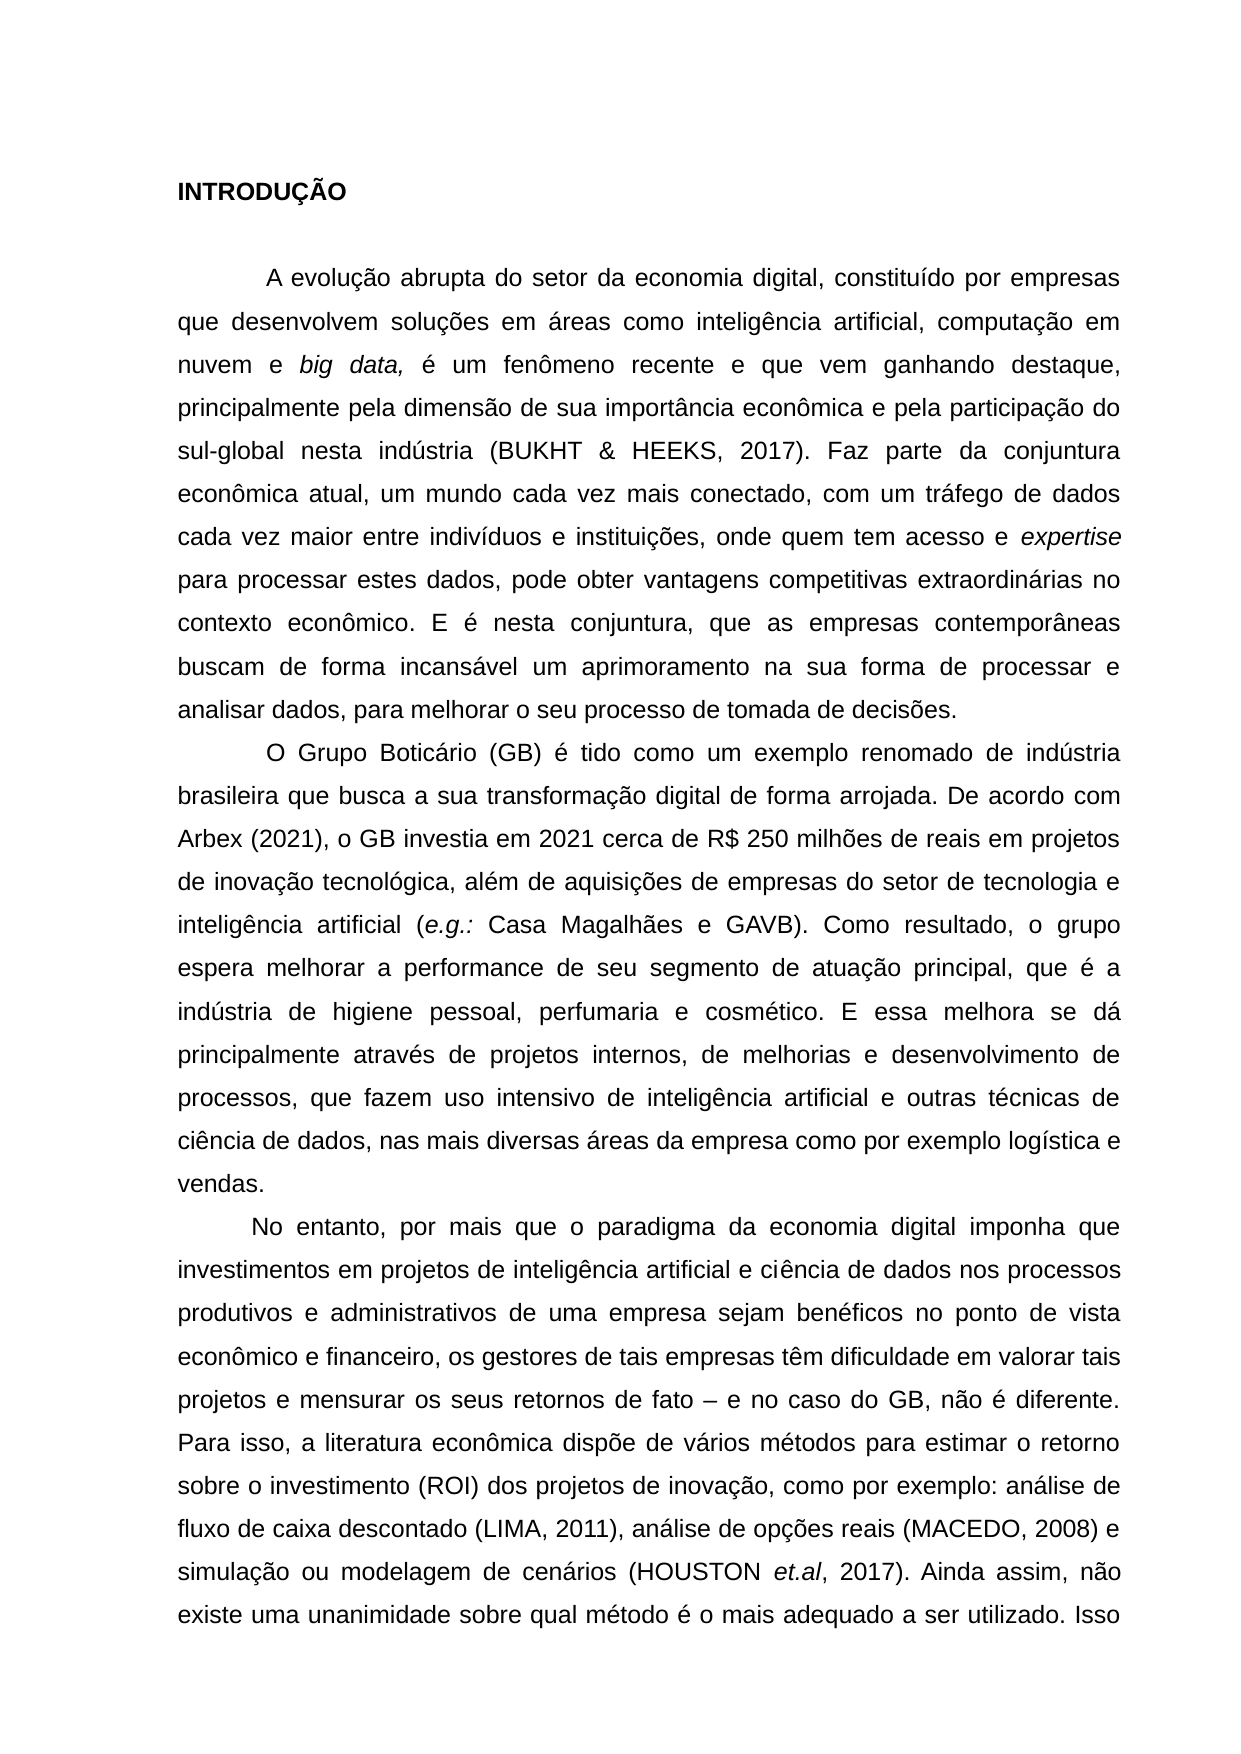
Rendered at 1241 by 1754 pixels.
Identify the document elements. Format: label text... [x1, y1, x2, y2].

subtitle INTRODUÇÃO [177, 177, 1122, 206]
text No entanto, por mais que o paradigma da economia digital imponha que investimentos em projetos de inteligência artificial e ciência de dados nos processos produtivos e administrativos de uma empresa sejam benéficos no ponto de vista econômico e financeiro, os gestores de tais empresas têm dificuldade em valorar tais projetos e mensurar os seus retornos de fato – e no caso do GB, não é diferente. Para isso, a literatura econômica dispõe de vários métodos para estimar o retorno sobre o investimento (ROI) dos projetos de inovação, como por exemplo: análise de fluxo de caixa descontado (LIMA, 2011), análise de opções reais (MACEDO, 2008) e simulação ou modelagem de cenários (HOUSTON et.al, 2017). Ainda assim, não existe uma unanimidade sobre qual método é o mais adequado a ser utilizado. Isso [177, 1212, 1122, 1629]
text O Grupo Boticário (GB) é tido como um exemplo renomado de indústria brasileira que busca a sua transformação digital de forma arrojada. De acordo com Arbex (2021), o GB investia em 2021 cerca de R$ 250 milhões de reais em projetos de inovação tecnológica, além de aquisições de empresas do setor de tecnologia e inteligência artificial (e.g.: Casa Magalhães e GAVB). Como resultado, o grupo espera melhorar a performance de seu segmento de atuação principal, que é a indústria de higiene pessoal, perfumaria e cosmético. E essa melhora se dá principalmente através de projetos internos, de melhorias e desenvolvimento de processos, que fazem uso intensivo de inteligência artificial e outras técnicas de ciência de dados, nas mais diversas áreas da empresa como por exemplo logística e vendas. [177, 738, 1122, 1198]
text A evolução abrupta do setor da economia digital, constituído por empresas que desenvolvem soluções em áreas como inteligência artificial, computação em nuvem e big data, é um fenômeno recente e que vem ganhando destaque, principalmente pela dimensão de sua importância econômica e pela participação do sul-global nesta indústria (BUKHT & HEEKS, 2017). Faz parte da conjuntura econômica atual, um mundo cada vez mais conectado, com um tráfego de dados cada vez maior entre indivíduos e instituições, onde quem tem acesso e expertise para processar estes dados, pode obter vantagens competitivas extraordinárias no contexto econômico. E é nesta conjuntura, que as empresas contemporâneas buscam de forma incansável um aprimoramento na sua forma de processar e analisar dados, para melhorar o seu processo de tomada de decisões. [177, 263, 1122, 723]
